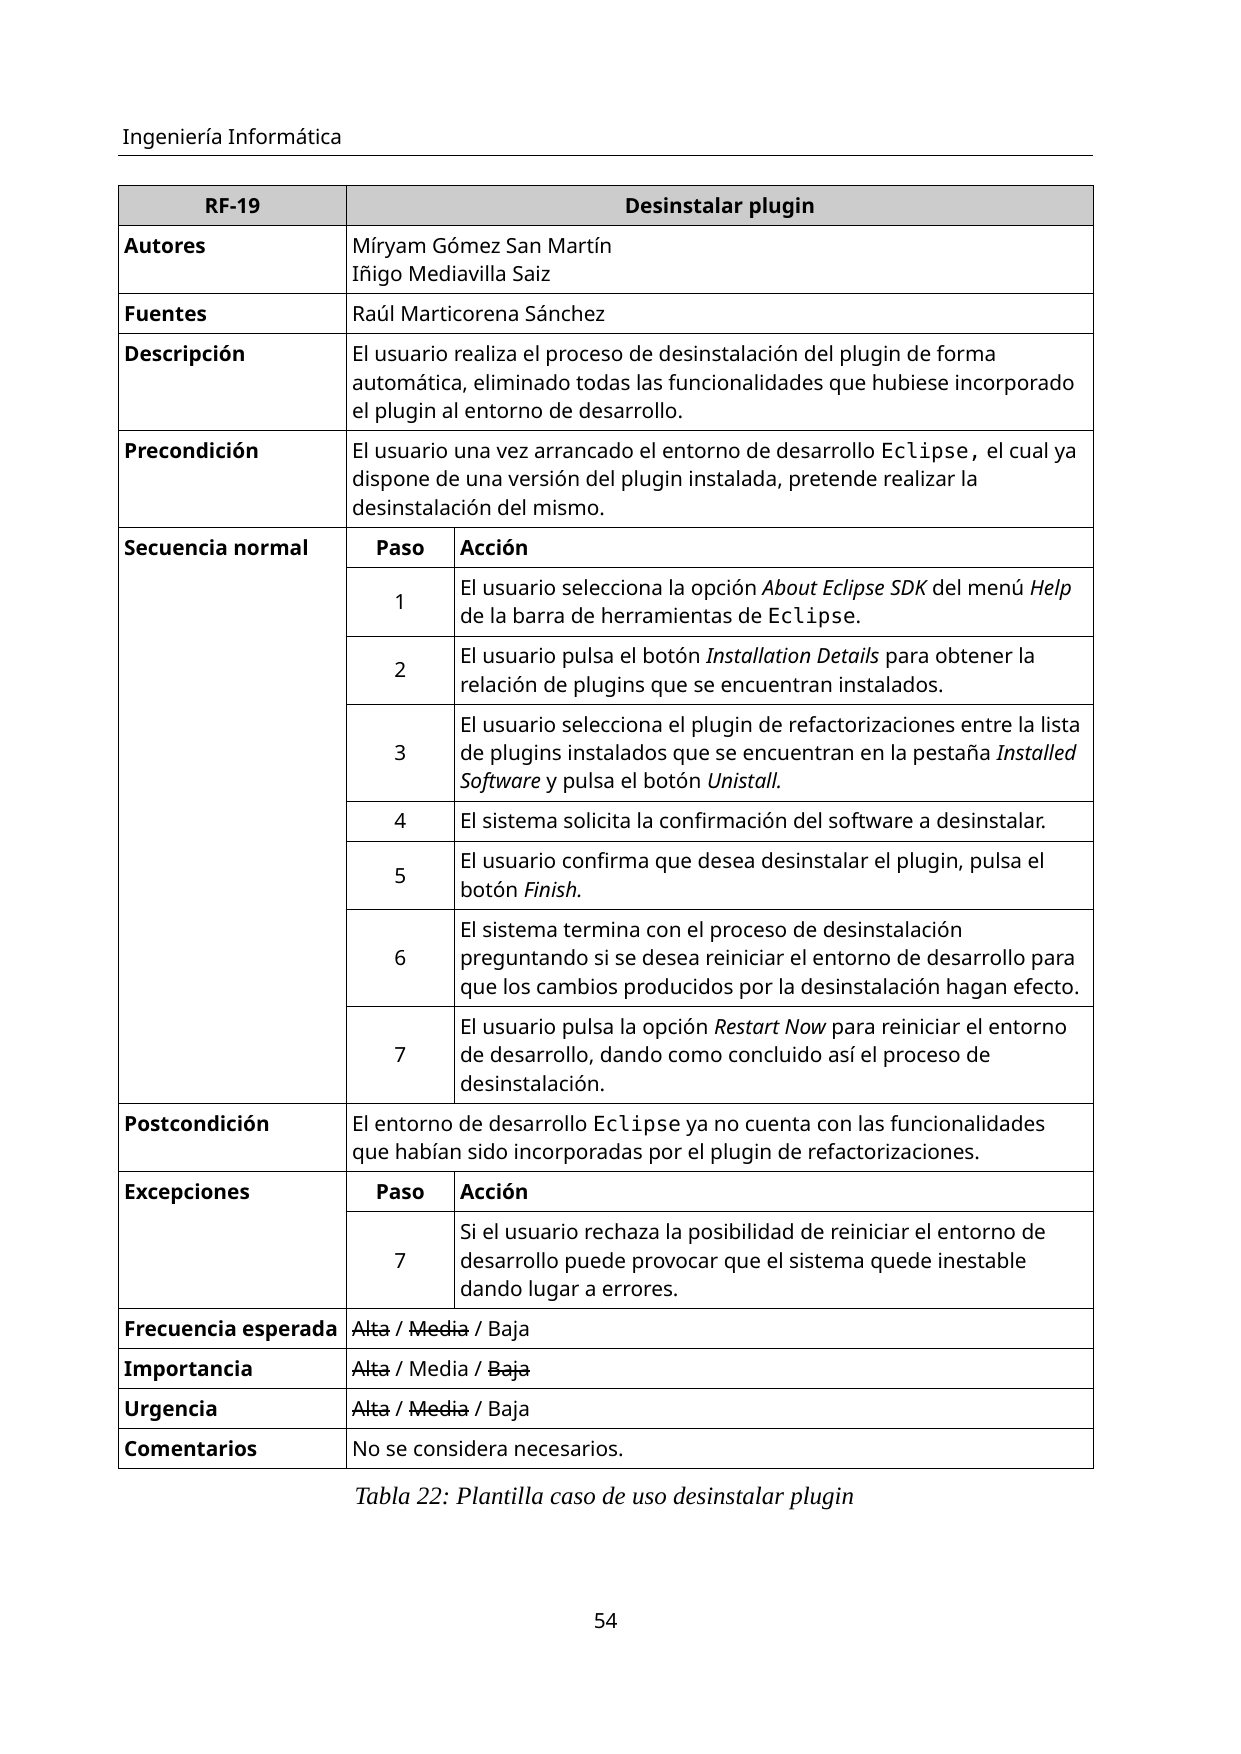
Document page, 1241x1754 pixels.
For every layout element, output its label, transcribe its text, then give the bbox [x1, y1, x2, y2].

table_cell Frecuencia esperada [119, 1309, 346, 1348]
table_cell Fuentes [119, 294, 346, 333]
table_cell 3 [347, 705, 454, 801]
table_cell 7 [347, 1007, 454, 1103]
table_cell Descripción [119, 334, 346, 430]
table_cell 1 [347, 568, 454, 636]
table_cell 4 [347, 802, 454, 841]
table_cell Acción [455, 528, 1093, 567]
table_cell No se considera necesarios. [347, 1429, 1093, 1468]
table_cell El usuario pulsa el botón Installation Details para obtener la relación de plugins que se encuentran instalados. [455, 637, 1093, 704]
table_cell Si el usuario rechaza la posibilidad de reiniciar el entorno de desarrollo puede provocar que el sistema quede inestable dando lugar a errores. [455, 1212, 1093, 1308]
table_cell Secuencia normal [119, 528, 346, 1103]
table_cell El usuario selecciona el plugin de refactorizaciones entre la lista de plugins instalados que se encuentran en la pestaña Installed Software y pulsa el botón Unistall. [455, 705, 1093, 801]
table_cell 2 [347, 637, 454, 704]
table_cell Urgencia [119, 1389, 346, 1428]
table_cell Alta / Media / Baja [347, 1349, 1093, 1388]
table_cell Míryam Gómez San Martín Iñigo Mediavilla Saiz [347, 226, 1093, 293]
table_cell El usuario pulsa la opción Restart Now para reiniciar el entorno de desarrollo, dando como concluido así el proceso de desinstalación. [455, 1007, 1093, 1103]
table_cell 7 [347, 1212, 454, 1308]
table_cell Comentarios [119, 1429, 346, 1468]
table_cell Raúl Marticorena Sánchez [347, 294, 1093, 333]
text Tabla 22: Plantilla caso de uso desinstalar plugin [118, 1481, 1093, 1510]
table_cell El usuario selecciona la opción About Eclipse SDK del menú Help de la barra de herramientas de Eclipse. [455, 568, 1093, 636]
table_header Desinstalar plugin [347, 186, 1093, 225]
table_header RF-19 [119, 186, 346, 225]
table_cell El usuario realiza el proceso de desinstalación del plugin de forma automática, eliminado todas las funcionalidades que hubiese incorporado el plugin al entorno de desarrollo. [347, 334, 1093, 430]
table_cell El usuario confirma que desea desinstalar el plugin, pulsa el botón Finish. [455, 842, 1093, 909]
table_cell Importancia [119, 1349, 346, 1388]
table_cell Acción [455, 1172, 1093, 1211]
table_cell El entorno de desarrollo Eclipse ya no cuenta con las funcionalidades que habían sido incorporadas por el plugin de refactorizaciones. [347, 1104, 1093, 1171]
table_cell Alta / Media / Baja [347, 1309, 1093, 1348]
table_cell Autores [119, 226, 346, 293]
table_cell Postcondición [119, 1104, 346, 1171]
table_cell Alta / Media / Baja [347, 1389, 1093, 1428]
table_cell Excepciones [119, 1172, 346, 1308]
table_cell Paso [347, 528, 454, 567]
table_cell 5 [347, 842, 454, 909]
table_cell Precondición [119, 431, 346, 527]
table_cell Paso [347, 1172, 454, 1211]
table_cell El sistema termina con el proceso de desinstalación preguntando si se desea reiniciar el entorno de desarrollo para que los cambios producidos por la desinstalación hagan efecto. [455, 910, 1093, 1006]
table_cell El sistema solicita la confirmación del software a desinstalar. [455, 802, 1093, 841]
table_cell 6 [347, 910, 454, 1006]
table_cell El usuario una vez arrancado el entorno de desarrollo Eclipse, el cual ya dispone de una versión del plugin instalada, pretende realizar la desinstalación del mismo. [347, 431, 1093, 527]
